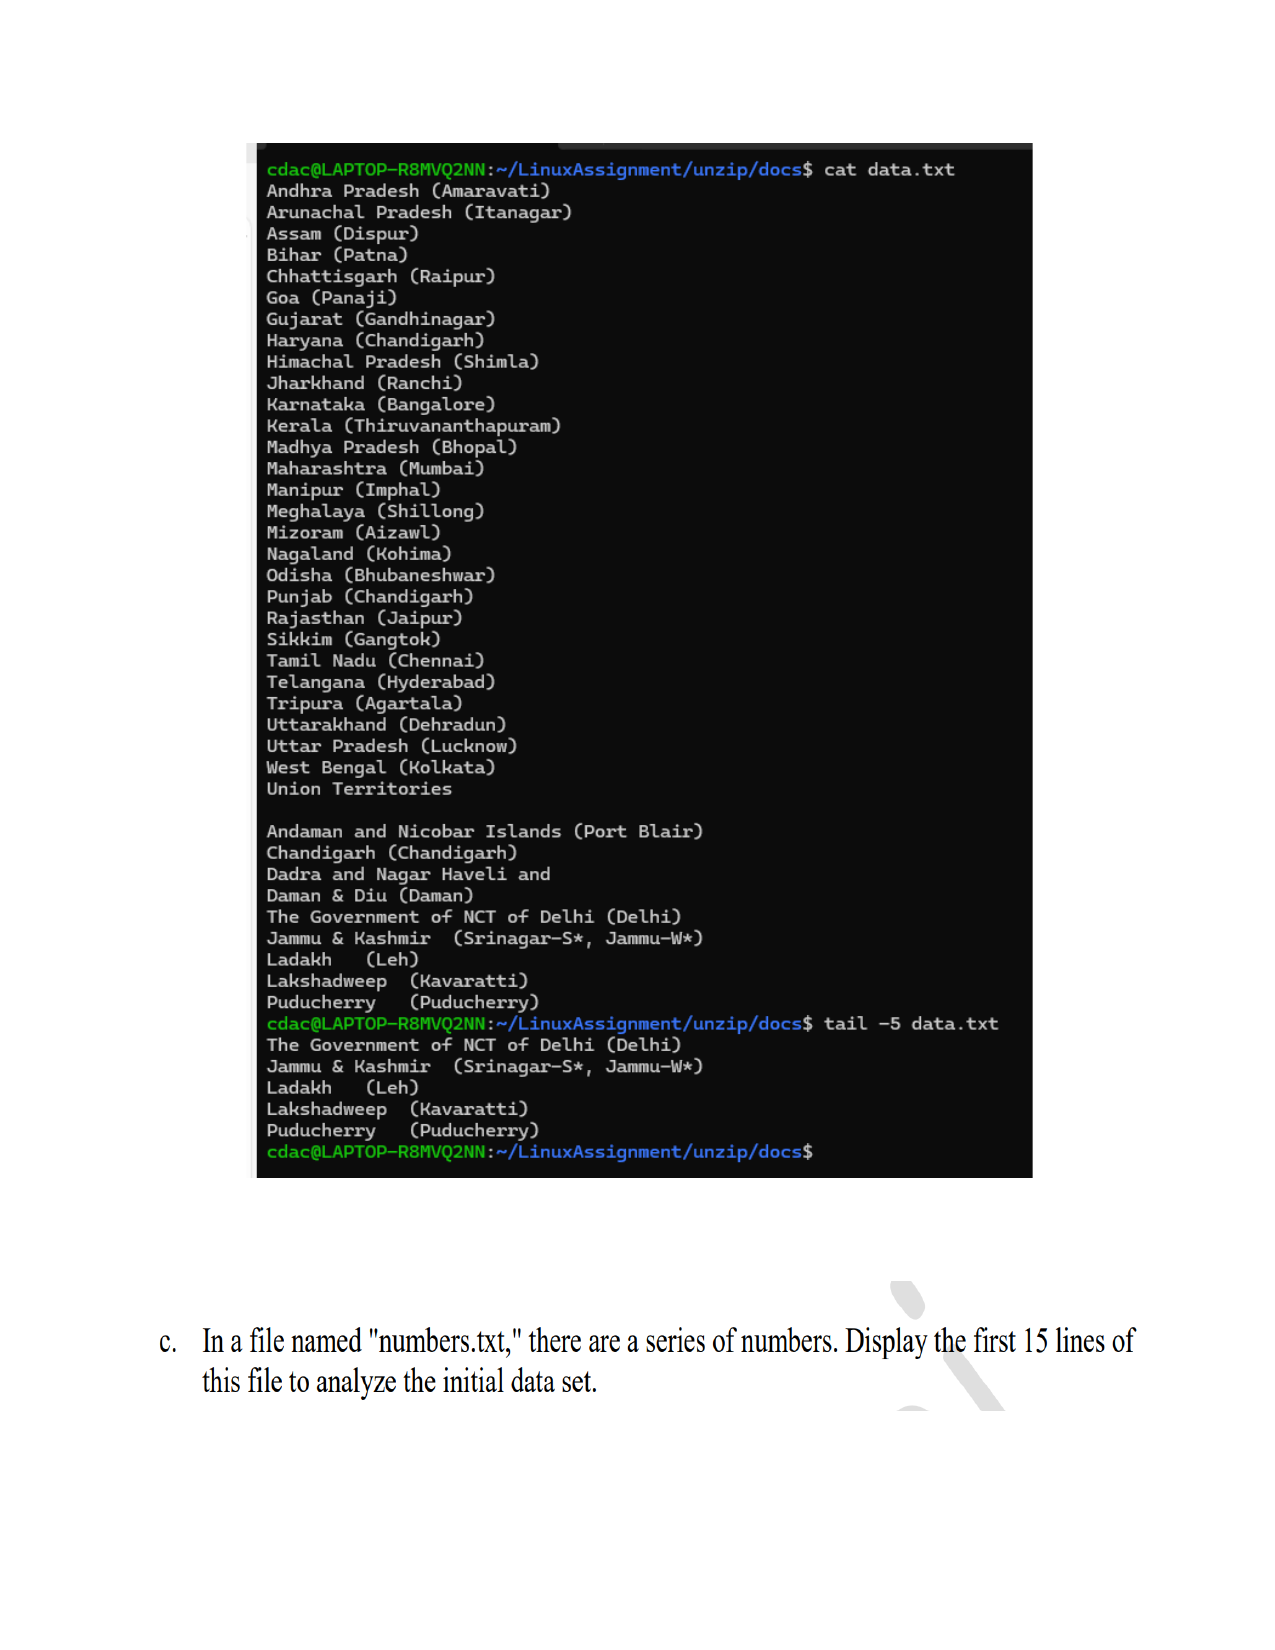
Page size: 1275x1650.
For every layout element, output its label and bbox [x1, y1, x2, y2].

picture [124, 1281, 1164, 1411]
picture [246, 143, 1033, 1178]
